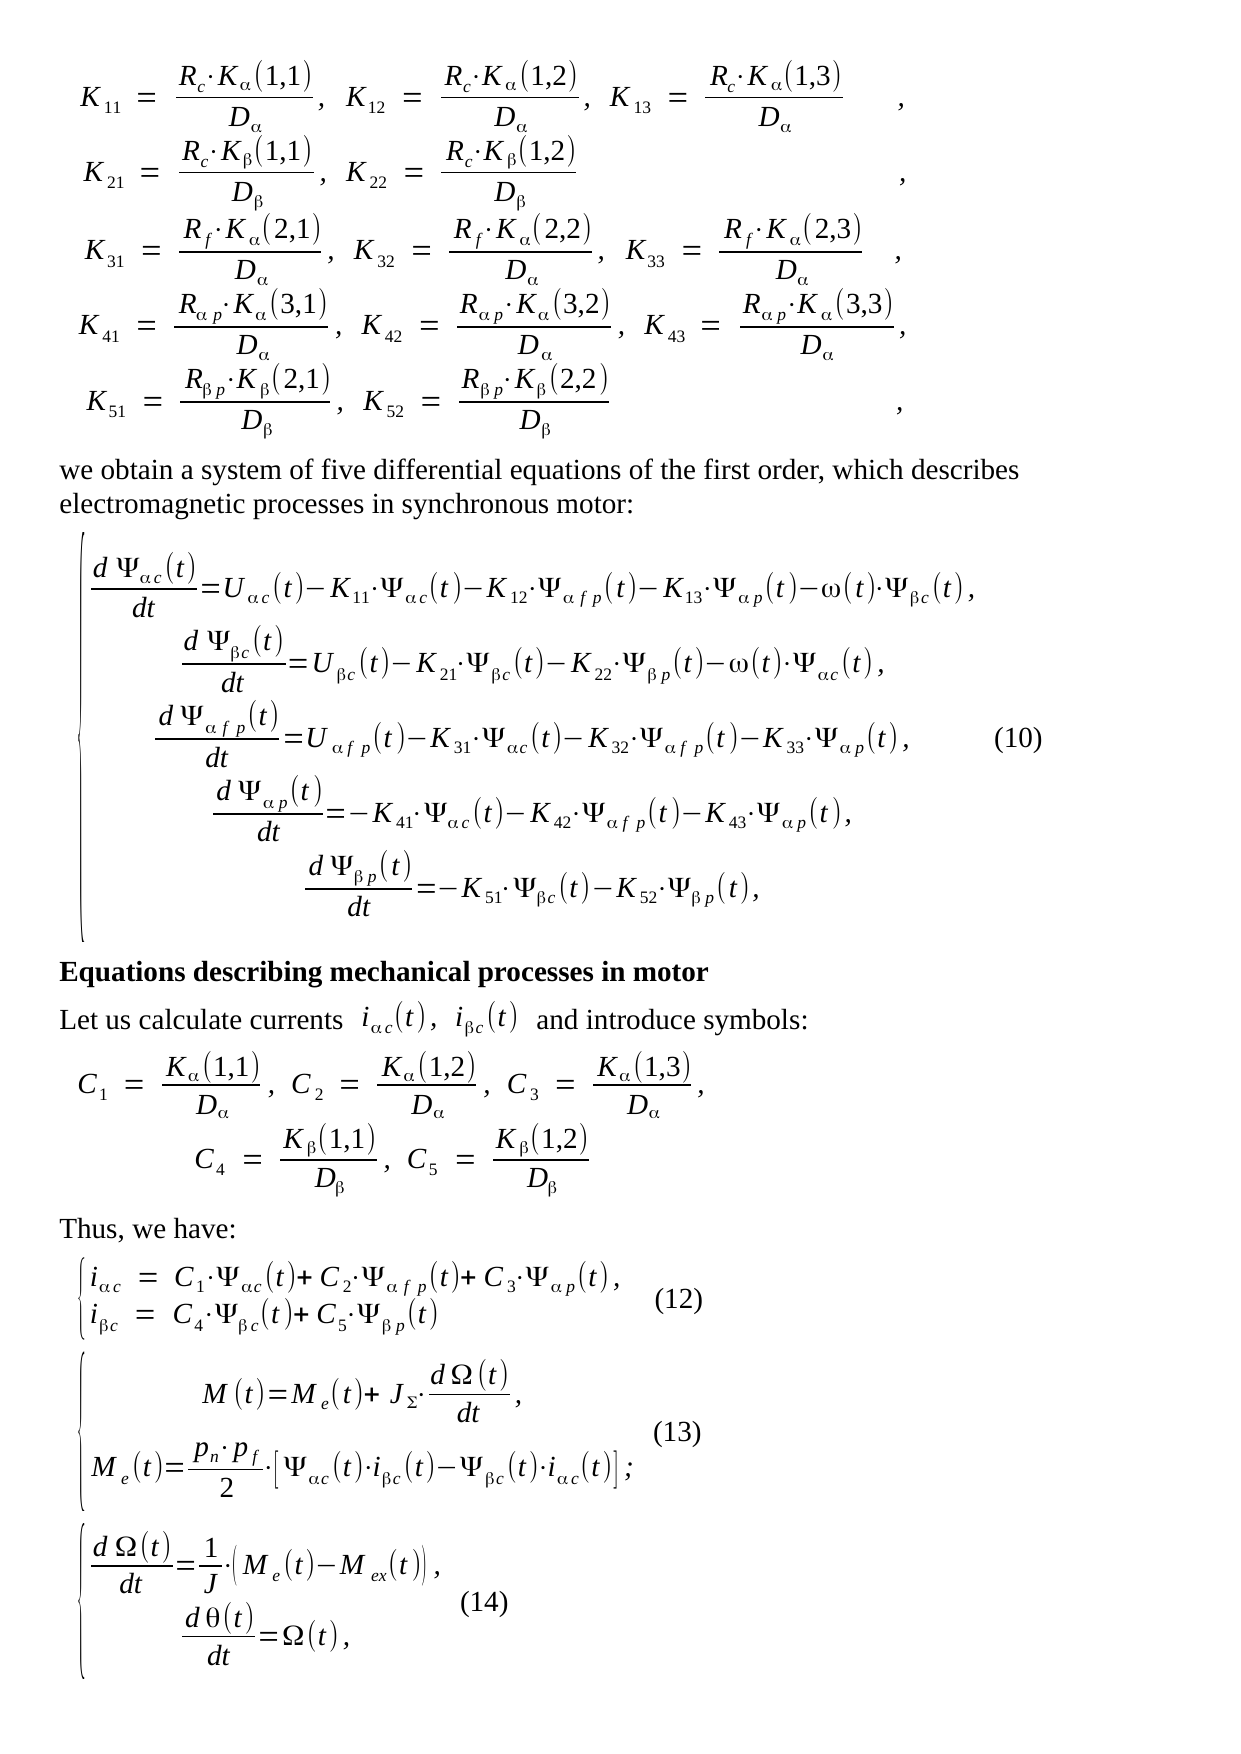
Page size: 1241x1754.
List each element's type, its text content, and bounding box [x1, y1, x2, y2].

text Thus, we have: [59, 1211, 1181, 1244]
text (14) [59, 1523, 1181, 1678]
text we obtain a system of five differential equations of the first order, which describes electromagnetic processes in synchronous motor: [59, 452, 1181, 519]
text (12) [59, 1257, 1181, 1339]
text Equations describing mechanical processes in motor [59, 954, 1181, 988]
text (10) [59, 532, 1181, 942]
text Let us calculate currentsand introduce symbols: [59, 1000, 1181, 1038]
text (13) [59, 1352, 1181, 1511]
